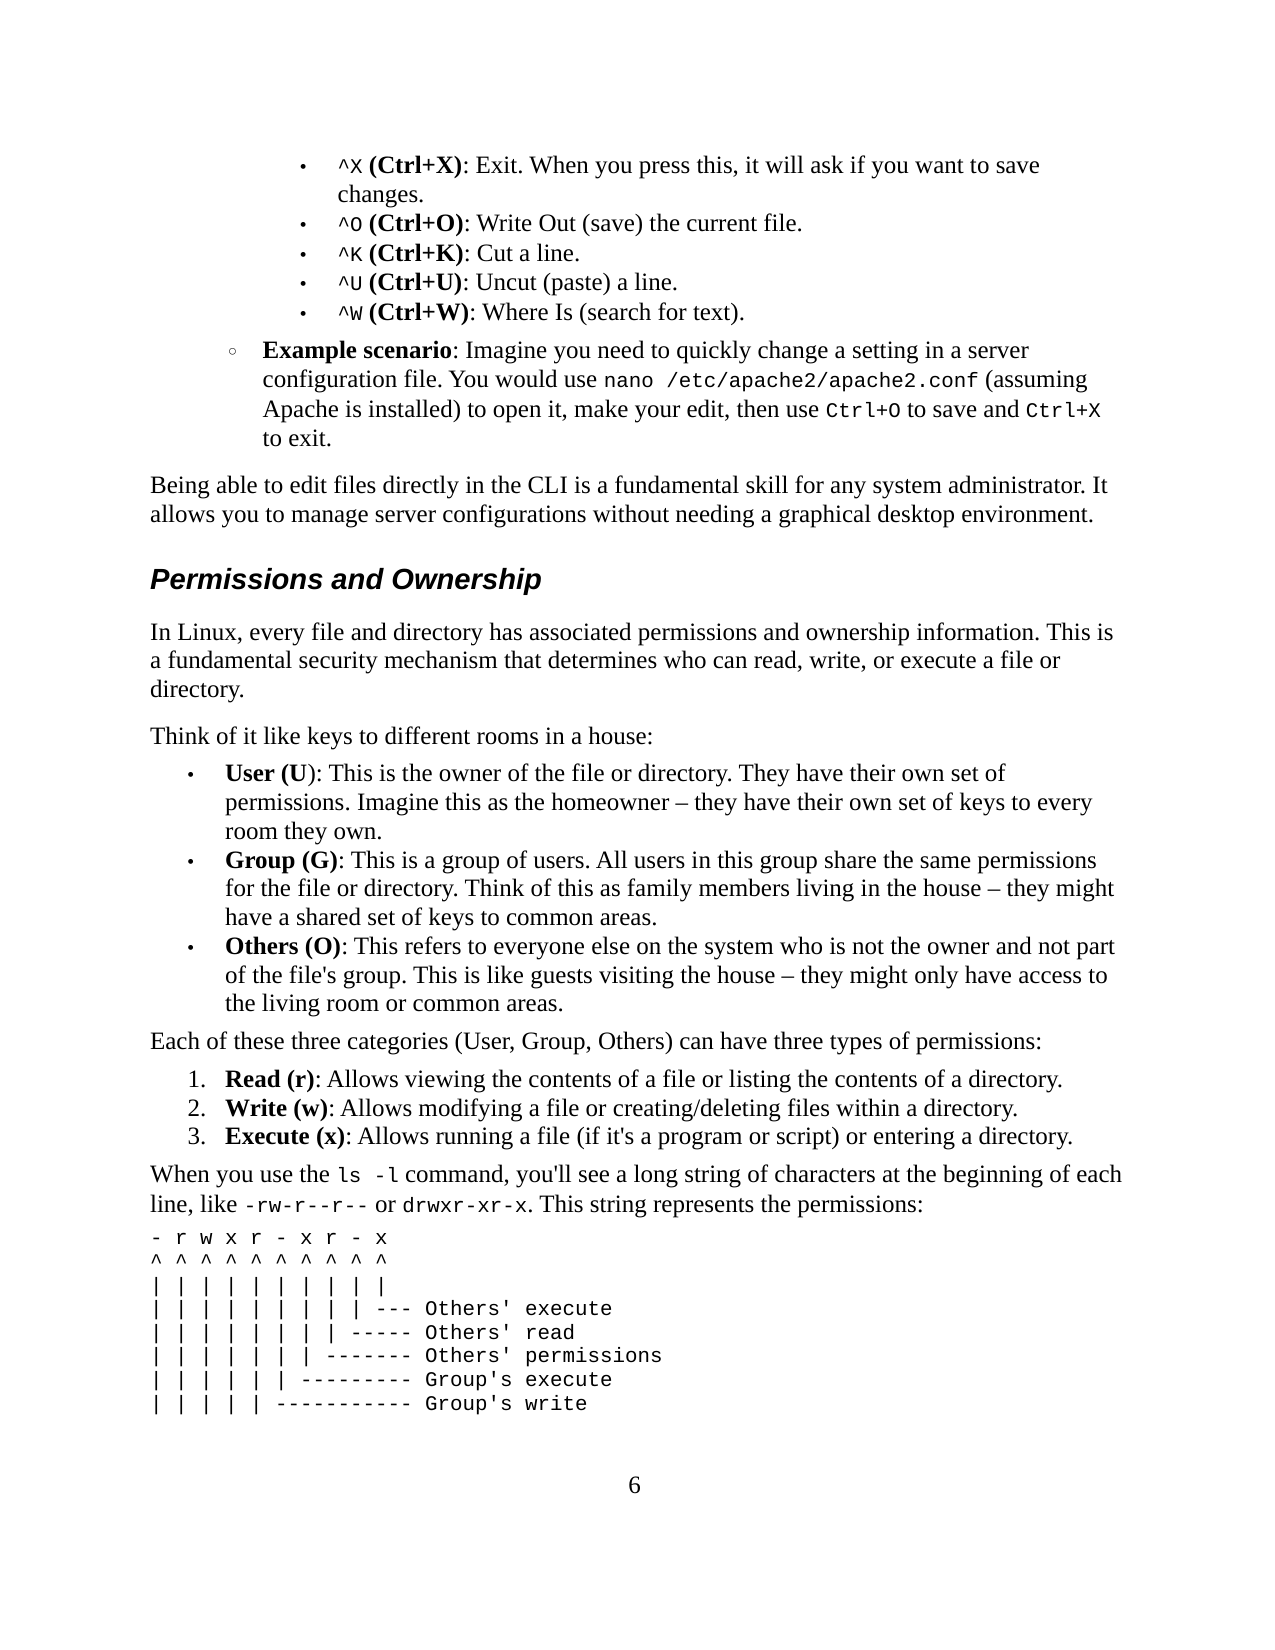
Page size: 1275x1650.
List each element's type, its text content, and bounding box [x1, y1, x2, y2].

text - r w x r - x r - x [150, 1227, 1125, 1251]
text | | | | | | --------- Group's execute [150, 1369, 1125, 1393]
list User (U): This is the owner of the file or directory. They have their own set of permissions. Imagine this as the homeowner – they have their own set of keys to every room they own. [187, 758, 1125, 845]
list Execute (x): Allows running a file (if it's a program or script) or entering a directory. [187, 1121, 1125, 1150]
text In Linux, every file and directory has associated permissions and ownership information. This is a fundamental security mechanism that determines who can read, write, or execute a file or directory. [150, 617, 1125, 703]
list Others (O): This refers to everyone else on the system who is not the owner and not part of the file's group. This is like guests visiting the house – they might only have access to the living room or common areas. [187, 931, 1125, 1017]
text When you use the ls -l command, you'll see a long string of characters at the beginning of each line, like -rw-r--r-- or drwxr-xr-x. This string represents the permissions: [150, 1159, 1125, 1218]
text | | | | | | | ------- Others' permissions [150, 1346, 1125, 1369]
list Write (w): Allows modifying a file or creating/deleting files within a directory. [187, 1093, 1125, 1121]
list Group (G): This is a group of users. All users in this group share the same permissions for the file or directory. Think of this as family members living in the house – they might have a shared set of keys to common areas. [187, 845, 1125, 931]
list ^O (Ctrl+O): Write Out (save) the current file. [300, 208, 1125, 238]
list ^K (Ctrl+K): Cut a line. [300, 238, 1125, 267]
list Read (r): Allows viewing the contents of a file or listing the contents of a directory. [187, 1064, 1125, 1093]
text ^ ^ ^ ^ ^ ^ ^ ^ ^ ^ [150, 1251, 1125, 1274]
text | | | | | | | | ----- Others' read [150, 1322, 1125, 1346]
text | | | | | | | | | | [150, 1274, 1125, 1298]
list ^X (Ctrl+X): Exit. When you press this, it will ask if you want to save changes. [300, 150, 1125, 208]
text Each of these three categories (User, Group, Others) can have three types of permissions: [150, 1026, 1125, 1055]
list ^U (Ctrl+U): Uncut (paste) a line. [300, 267, 1125, 297]
list Example scenario: Imagine you need to quickly change a setting in a server configuration file. You would use nano /etc/apache2/apache2.conf (assuming Apache is installed) to open it, make your edit, then use Ctrl+O to save and Ctrl+X to exit. [225, 336, 1125, 452]
text | | | | | ----------- Group's write [150, 1393, 1125, 1416]
list ^W (Ctrl+W): Where Is (search for text). [300, 297, 1125, 327]
text | | | | | | | | | --- Others' execute [150, 1298, 1125, 1322]
text Being able to edit files directly in the CLI is a fundamental skill for any system administrator. It allows you to manage server configurations without needing a graphical desktop environment. [150, 470, 1125, 528]
subtitle Permissions and Ownership [150, 562, 1125, 595]
text Think of it like keys to different rooms in a house: [150, 721, 1125, 749]
